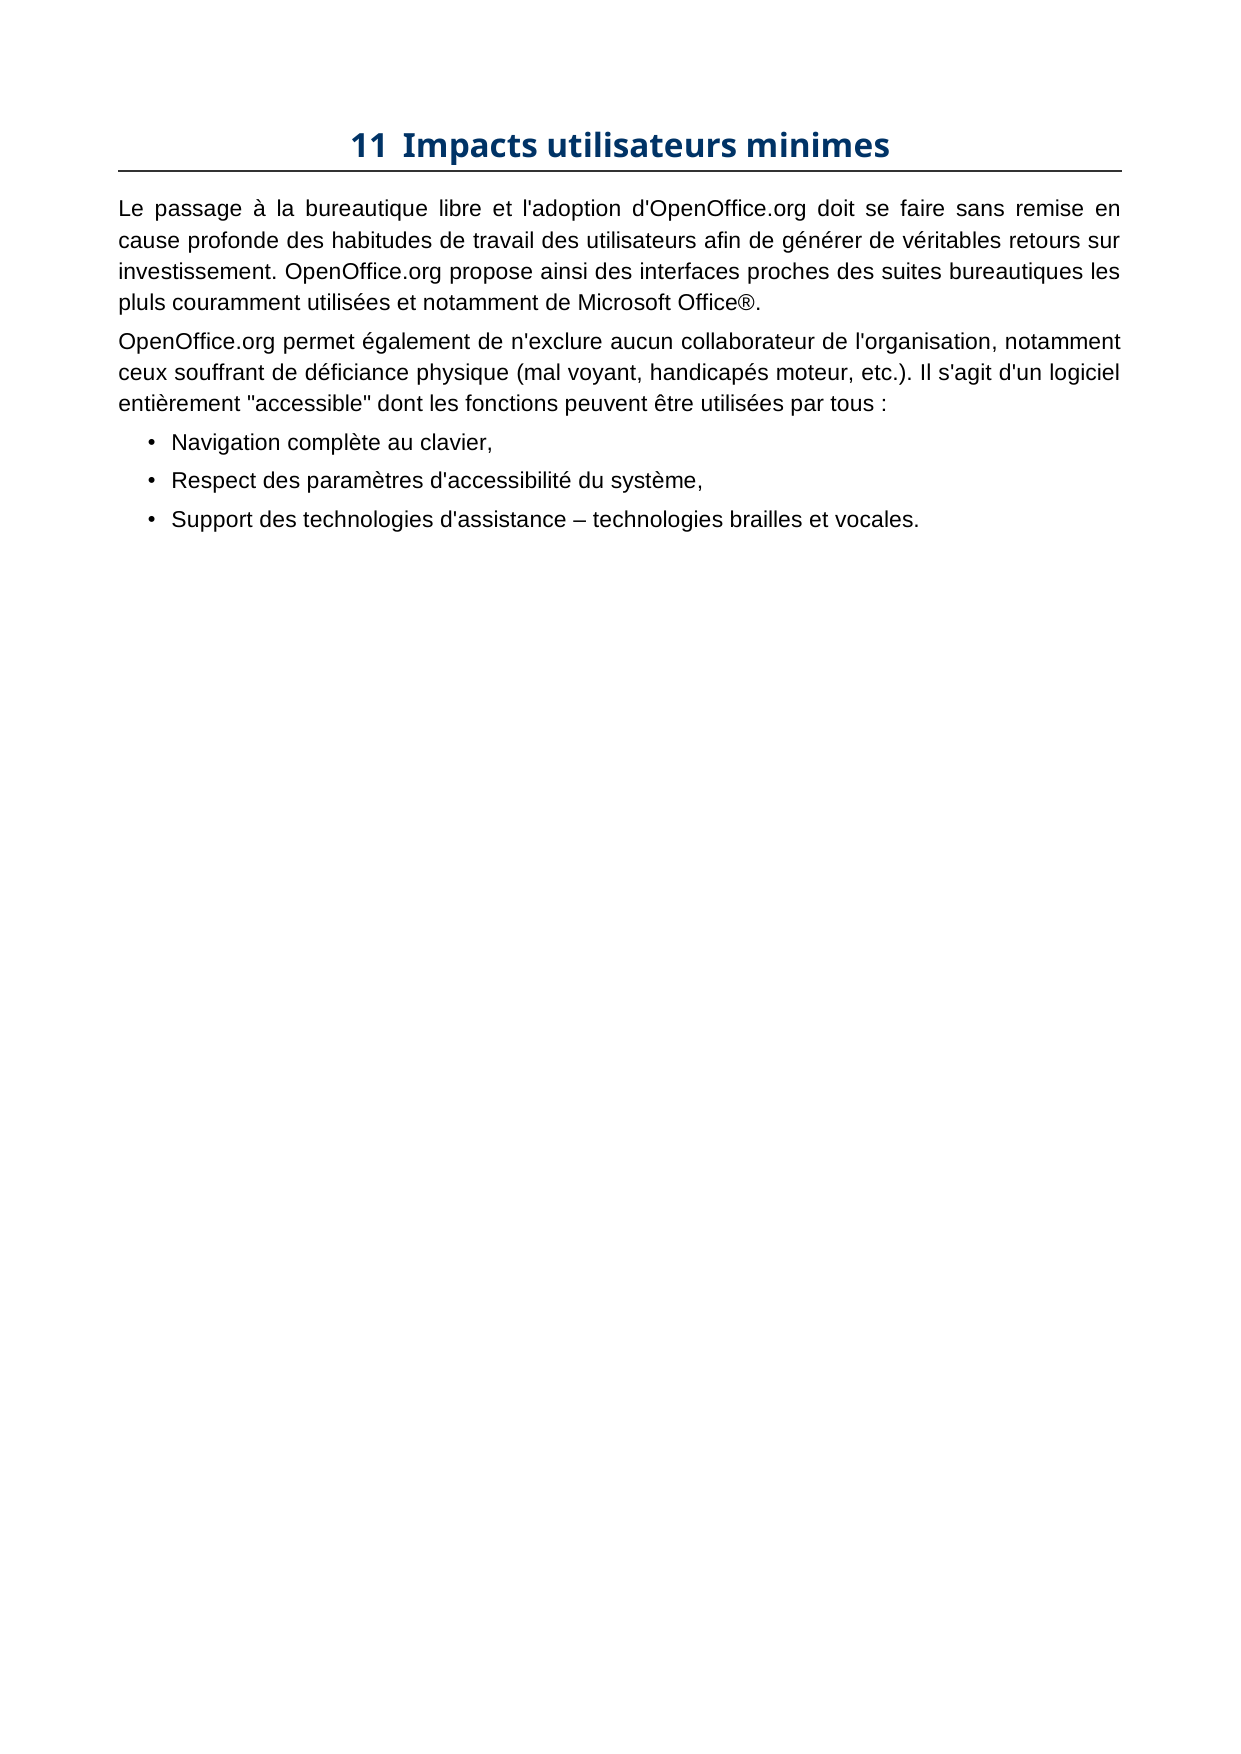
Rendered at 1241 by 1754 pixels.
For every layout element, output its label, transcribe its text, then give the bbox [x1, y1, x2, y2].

list Navigation complète au clavier, [118, 429, 1122, 455]
list Respect des paramètres d'accessibilité du système, [118, 468, 1122, 494]
subtitle Impacts utilisateurs minimes [118, 118, 1122, 170]
text OpenOffice.org permet également de n'exclure aucun collaborateur de l'organisation, notamment ceux souffrant de déficiance physique (mal voyant, handicapés moteur, etc.). Il s'agit d'un logiciel entièrement "accessible" dont les fonctions peuvent être utilisées par tous : [118, 328, 1122, 417]
text Le passage à la bureautique libre et l'adoption d'OpenOffice.org doit se faire sans remise en cause profonde des habitudes de travail des utilisateurs afin de générer de véritables retours sur investissement. OpenOffice.org propose ainsi des interfaces proches des suites bureautiques les pluls couramment utilisées et notamment de Microsoft Office®. [118, 196, 1122, 316]
list Support des technologies d'assistance – technologies brailles et vocales. [118, 506, 1122, 532]
